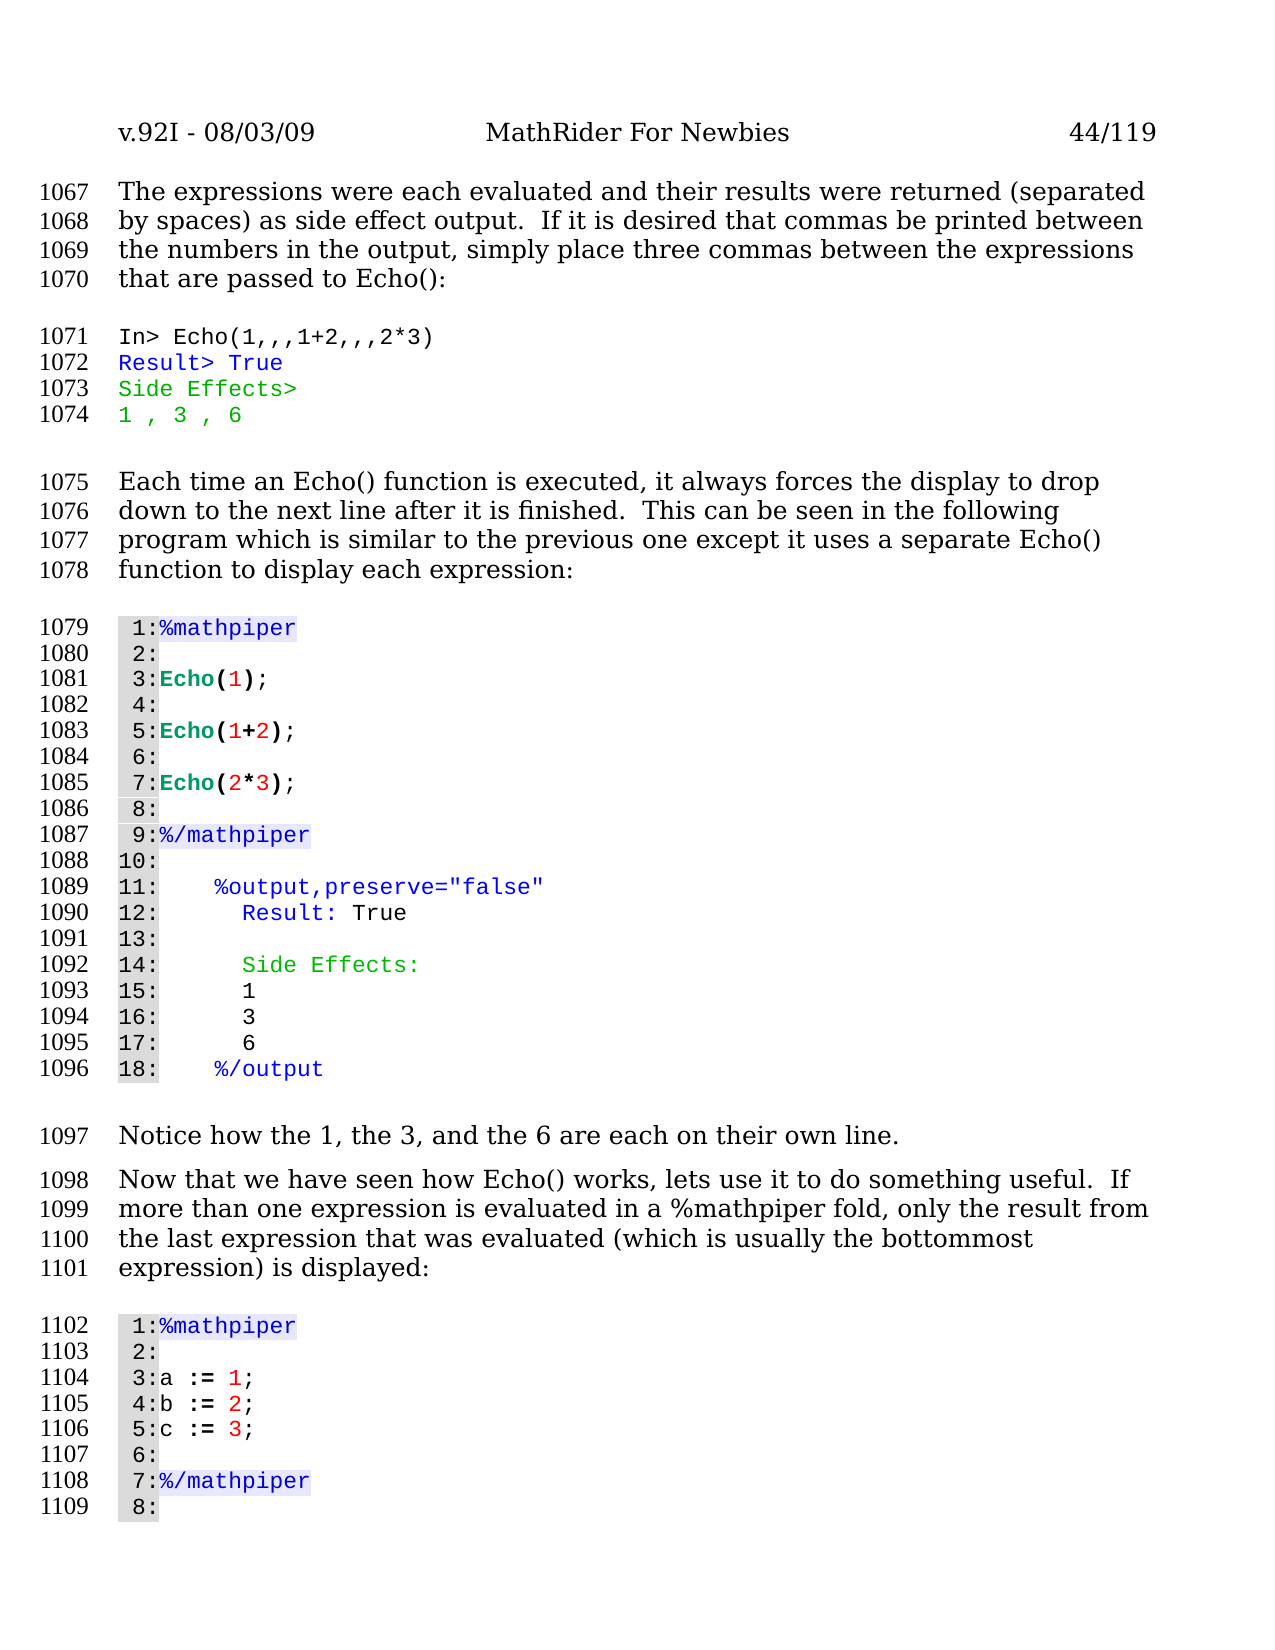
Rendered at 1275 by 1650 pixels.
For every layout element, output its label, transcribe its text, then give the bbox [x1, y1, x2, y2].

text 7:Echo(2*3); [118, 772, 1157, 797]
text 2: [118, 1340, 1157, 1366]
text 2: [118, 642, 1157, 668]
text 11: %output,preserve="false" [118, 875, 1157, 901]
text 16: 3 [118, 1005, 1157, 1031]
text Each time an Echo() function is executed, it always forces the display to drop down to the next line after it is finished. This can be seen in the following program which is similar to the previous one except it uses a separate Echo() function to display each expression: [118, 467, 1157, 584]
text 9:%/mathpiper [118, 823, 1157, 849]
text 5:c := 3; [118, 1418, 1157, 1444]
text 12: Result: True [118, 901, 1157, 927]
text 5:Echo(1+2); [118, 720, 1157, 746]
text Side Effects> [118, 377, 1157, 403]
text 17: 6 [118, 1031, 1157, 1057]
text 4: [118, 694, 1157, 720]
text The expressions were each evaluated and their results were returned (separated by spaces) as side effect output. If it is desired that commas be printed between the numbers in the output, simply place three commas between the expressions that are passed to Echo(): [118, 177, 1157, 293]
text 6: [118, 1444, 1157, 1470]
text 1:%mathpiper [118, 616, 1157, 642]
text Now that we have seen how Echo() works, lets use it to do something useful. If more than one expression is evaluated in a %mathpiper fold, only the result from the last expression that was evaluated (which is usually the bottommost expression) is displayed: [118, 1165, 1157, 1282]
text 3:a := 1; [118, 1366, 1157, 1392]
text 7:%/mathpiper [118, 1470, 1157, 1496]
text 8: [118, 1496, 1157, 1522]
text 6: [118, 746, 1157, 772]
text 13: [118, 927, 1157, 953]
text 1 , 3 , 6 [118, 403, 1157, 429]
text Notice how the 1, the 3, and the 6 are each on their own line. [118, 1121, 1157, 1150]
text 14: Side Effects: [118, 953, 1157, 979]
text 18: %/output [118, 1057, 1157, 1083]
text 4:b := 2; [118, 1392, 1157, 1418]
text 10: [118, 849, 1157, 875]
text 8: [118, 797, 1157, 823]
text 1:%mathpiper [118, 1314, 1157, 1340]
text 3:Echo(1); [118, 668, 1157, 694]
text 15: 1 [118, 979, 1157, 1005]
text Result> True [118, 351, 1157, 377]
text In> Echo(1,,,1+2,,,2*3) [118, 325, 1157, 351]
